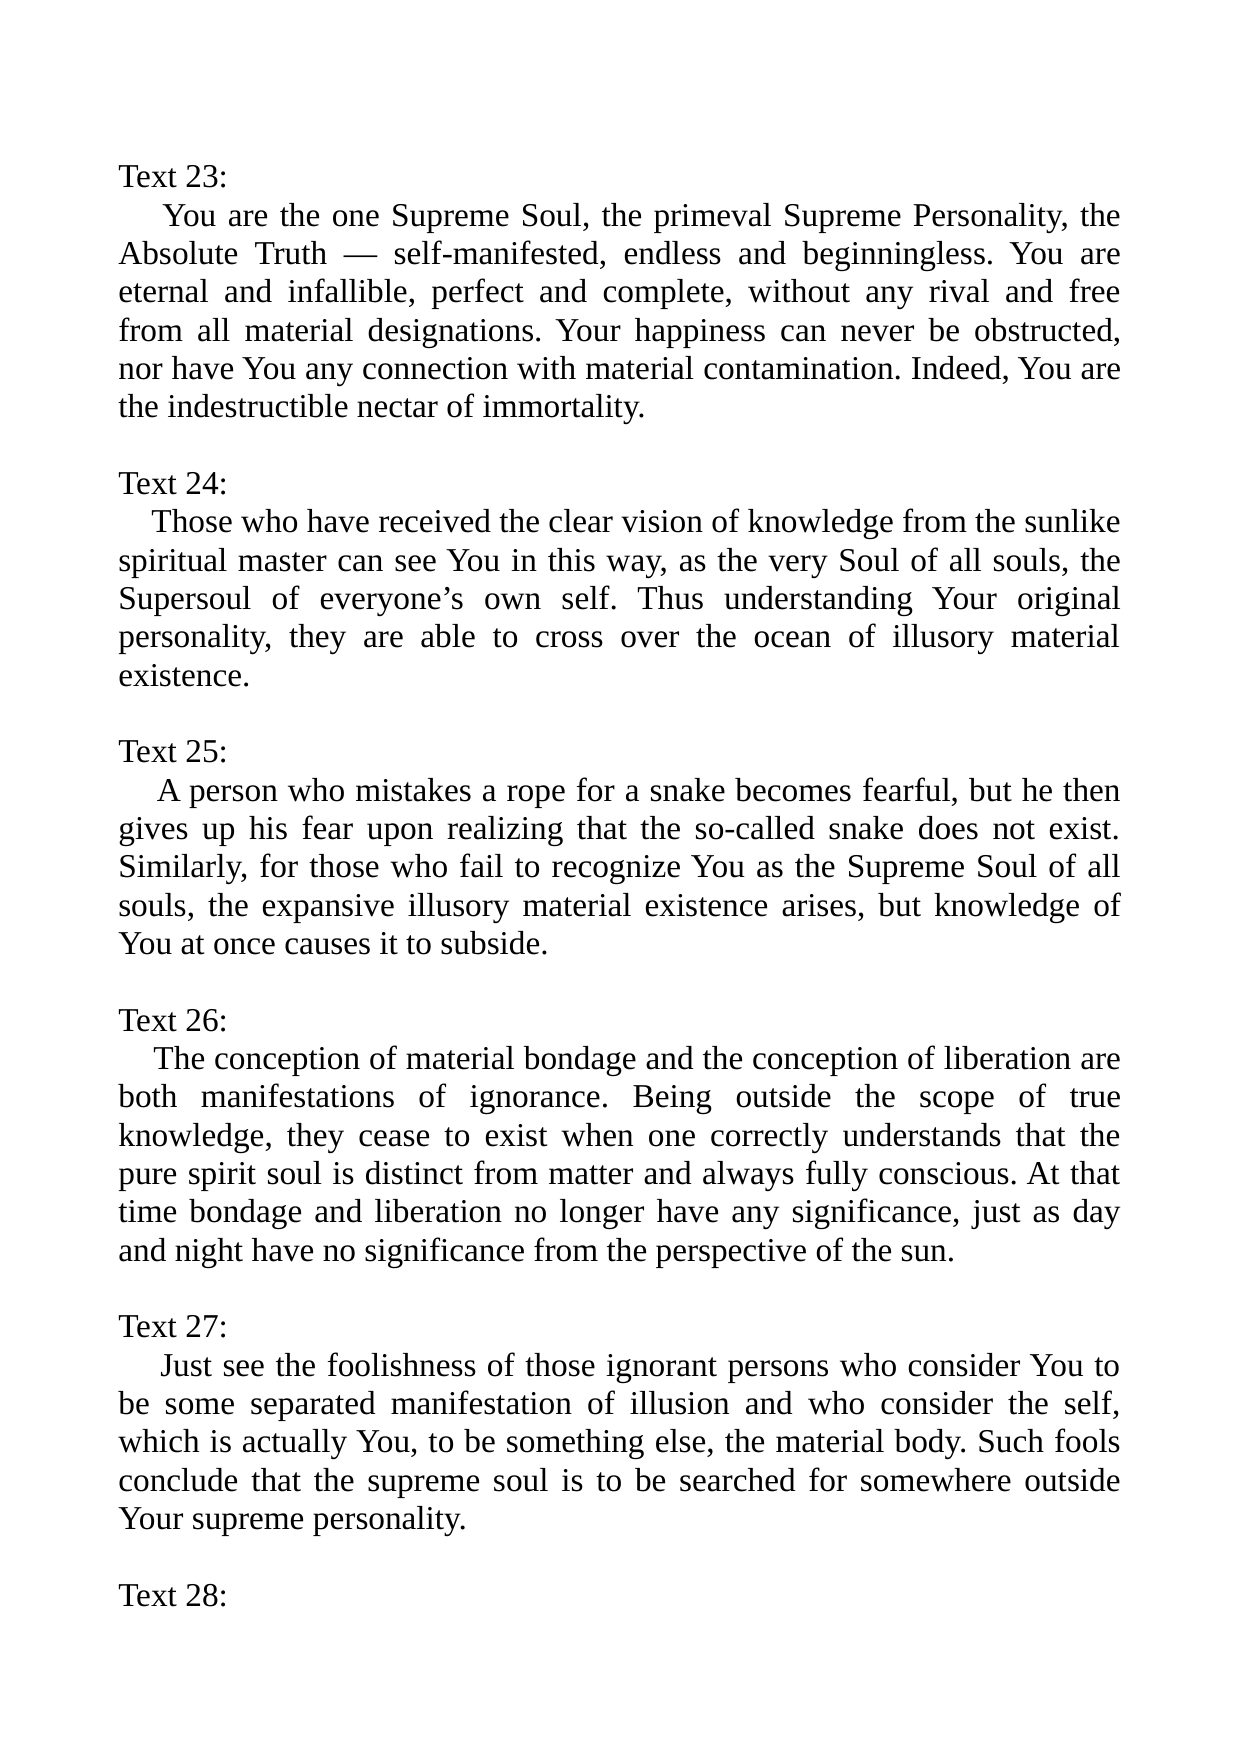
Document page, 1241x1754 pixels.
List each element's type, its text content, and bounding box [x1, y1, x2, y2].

text Text 27: [118, 1306, 1122, 1345]
text The conception of material bondage and the conception of liberation are both manifestations of ignorance. Being outside the scope of true knowledge, they cease to exist when one correctly understands that the pure spirit soul is distinct from matter and always fully conscious. At that time bondage and liberation no longer have any significance, just as day and night have no significance from the perspective of the sun. [118, 1038, 1122, 1268]
text You are the one Supreme Soul, the primeval Supreme Personality, the Absolute Truth — self-manifested, endless and beginningless. You are eternal and infallible, perfect and complete, without any rival and free from all material designations. Your happiness can never be obstructed, nor have You any connection with material contamination. Indeed, You are the indestructible nectar of immortality. [118, 195, 1122, 425]
text Text 28: [118, 1575, 1122, 1613]
text Text 24: [118, 463, 1122, 501]
text Just see the foolishness of those ignorant persons who consider You to be some separated manifestation of illusion and who consider the self, which is actually You, to be something else, the material body. Such fools conclude that the supreme soul is to be searched for somewhere outside Your supreme personality. [118, 1345, 1122, 1536]
text Text 26: [118, 1000, 1122, 1038]
text Text 23: [118, 156, 1122, 195]
text A person who mistakes a rope for a snake becomes fearful, but he then gives up his fear upon realizing that the so-called snake does not exist. Similarly, for those who fail to recognize You as the Supreme Soul of all souls, the expansive illusory material existence arises, but knowledge of You at once causes it to subside. [118, 770, 1122, 961]
text Text 25: [118, 731, 1122, 770]
text Those who have received the clear vision of knowledge from the sunlike spiritual master can see You in this way, as the very Soul of all souls, the Supersoul of everyone’s own self. Thus understanding Your original personality, they are able to cross over the ocean of illusory material existence. [118, 501, 1122, 693]
